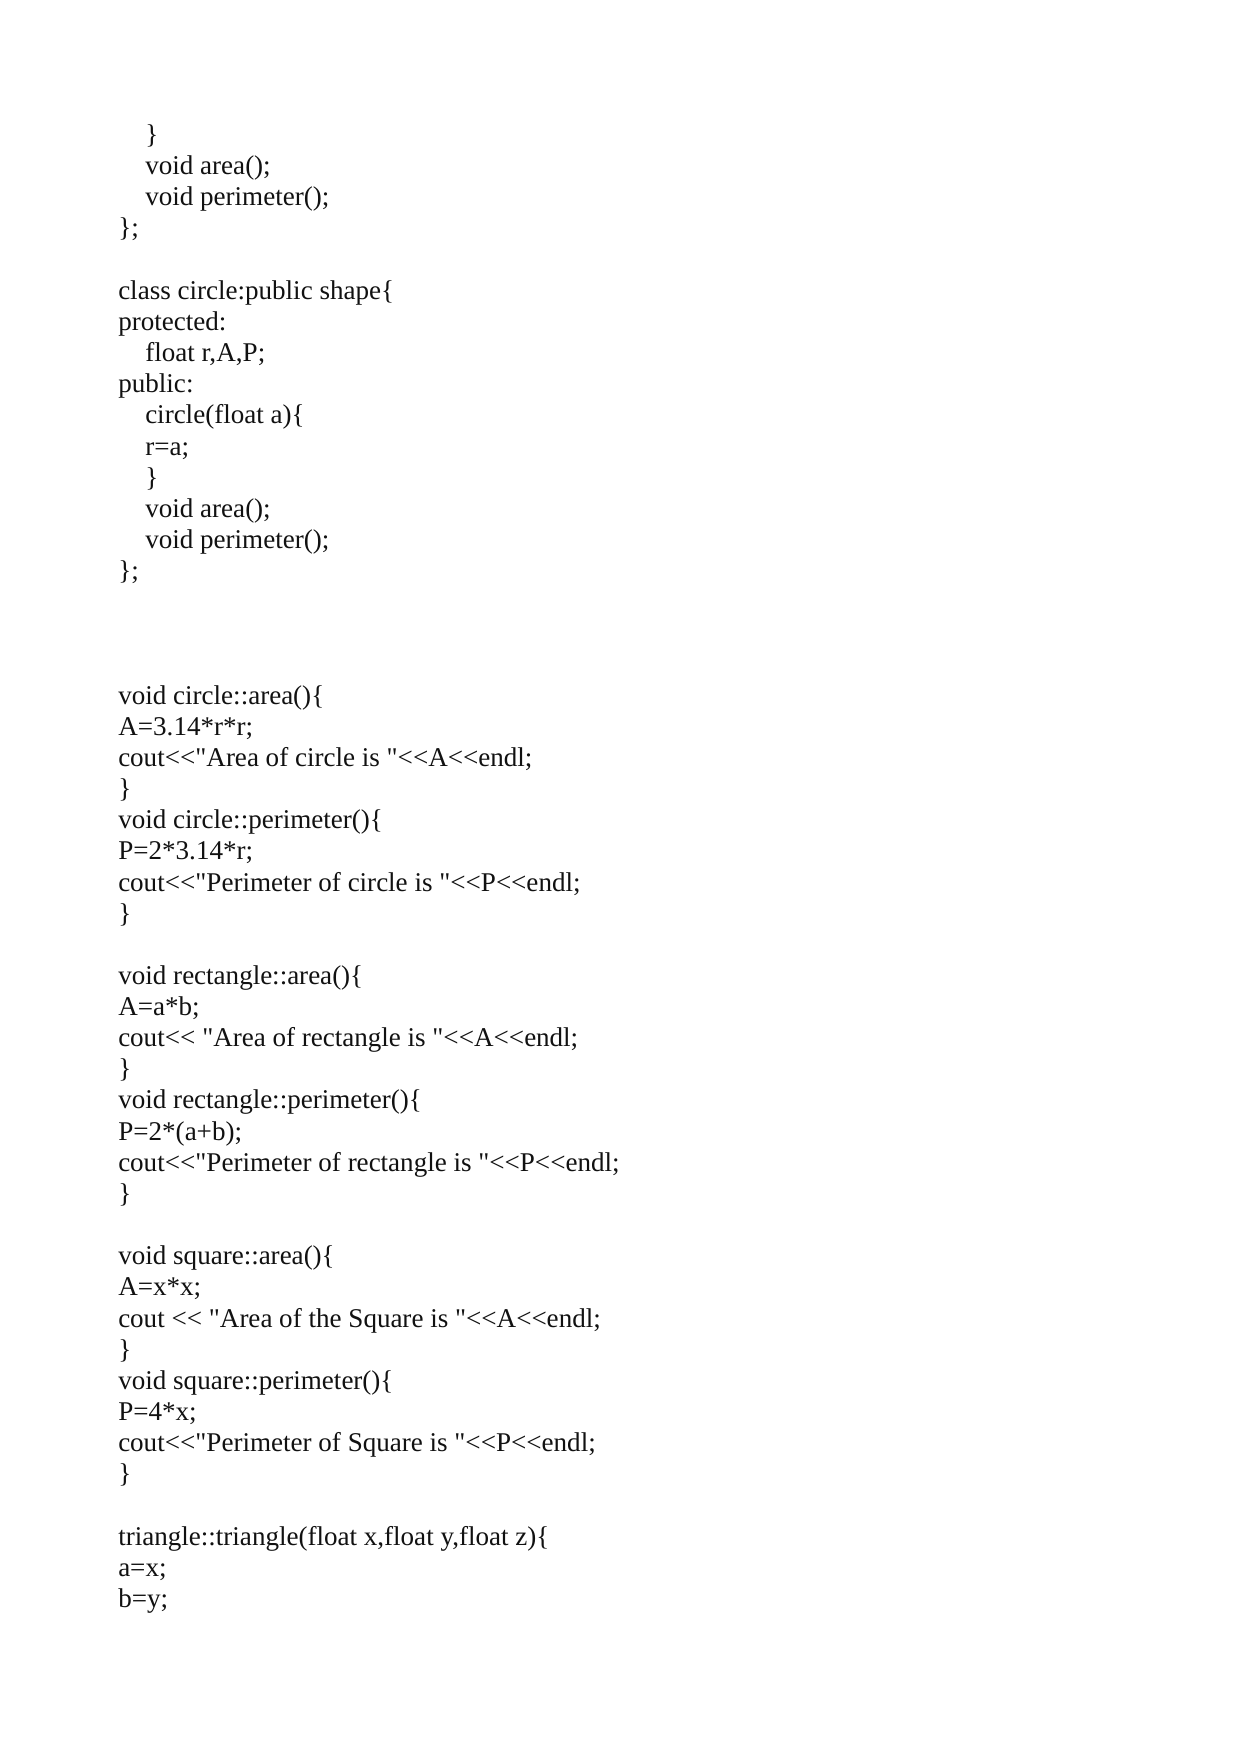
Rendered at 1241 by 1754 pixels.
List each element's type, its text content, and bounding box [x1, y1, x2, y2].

text public: [118, 367, 1122, 398]
text A=a*b; [118, 990, 1122, 1021]
text void area(); [118, 492, 1122, 523]
text b=y; [118, 1582, 1122, 1613]
text triangle::triangle(float x,float y,float z){ [118, 1520, 1122, 1551]
text } [118, 1052, 1122, 1084]
text void square::area(){ [118, 1239, 1122, 1271]
text cout << "Area of the Square is "<<A<<endl; [118, 1302, 1122, 1333]
text P=2*3.14*r; [118, 834, 1122, 866]
text cout<<"Perimeter of circle is "<<P<<endl; [118, 866, 1122, 897]
text cout<< "Area of rectangle is "<<A<<endl; [118, 1021, 1122, 1052]
text void rectangle::perimeter(){ [118, 1084, 1122, 1115]
text void circle::area(){ [118, 679, 1122, 710]
text } [118, 1177, 1122, 1208]
text }; [118, 212, 1122, 243]
text } [118, 1457, 1122, 1488]
text } [118, 461, 1122, 492]
text } [118, 1333, 1122, 1364]
text void perimeter(); [118, 180, 1122, 212]
text } [118, 118, 1122, 149]
text cout<<"Perimeter of rectangle is "<<P<<endl; [118, 1146, 1122, 1177]
text r=a; [118, 429, 1122, 461]
text void square::perimeter(){ [118, 1364, 1122, 1395]
text } [118, 897, 1122, 928]
text void rectangle::area(){ [118, 959, 1122, 990]
text P=4*x; [118, 1395, 1122, 1426]
text A=x*x; [118, 1271, 1122, 1302]
text cout<<"Perimeter of Square is "<<P<<endl; [118, 1426, 1122, 1457]
text class circle:public shape{ [118, 274, 1122, 305]
text float r,A,P; [118, 336, 1122, 367]
text void perimeter(); [118, 523, 1122, 554]
text A=3.14*r*r; [118, 710, 1122, 741]
text void circle::perimeter(){ [118, 803, 1122, 834]
text }; [118, 554, 1122, 585]
text } [118, 772, 1122, 803]
text cout<<"Area of circle is "<<A<<endl; [118, 741, 1122, 772]
text void area(); [118, 149, 1122, 180]
text P=2*(a+b); [118, 1115, 1122, 1146]
text a=x; [118, 1551, 1122, 1582]
text circle(float a){ [118, 398, 1122, 429]
text protected: [118, 305, 1122, 336]
